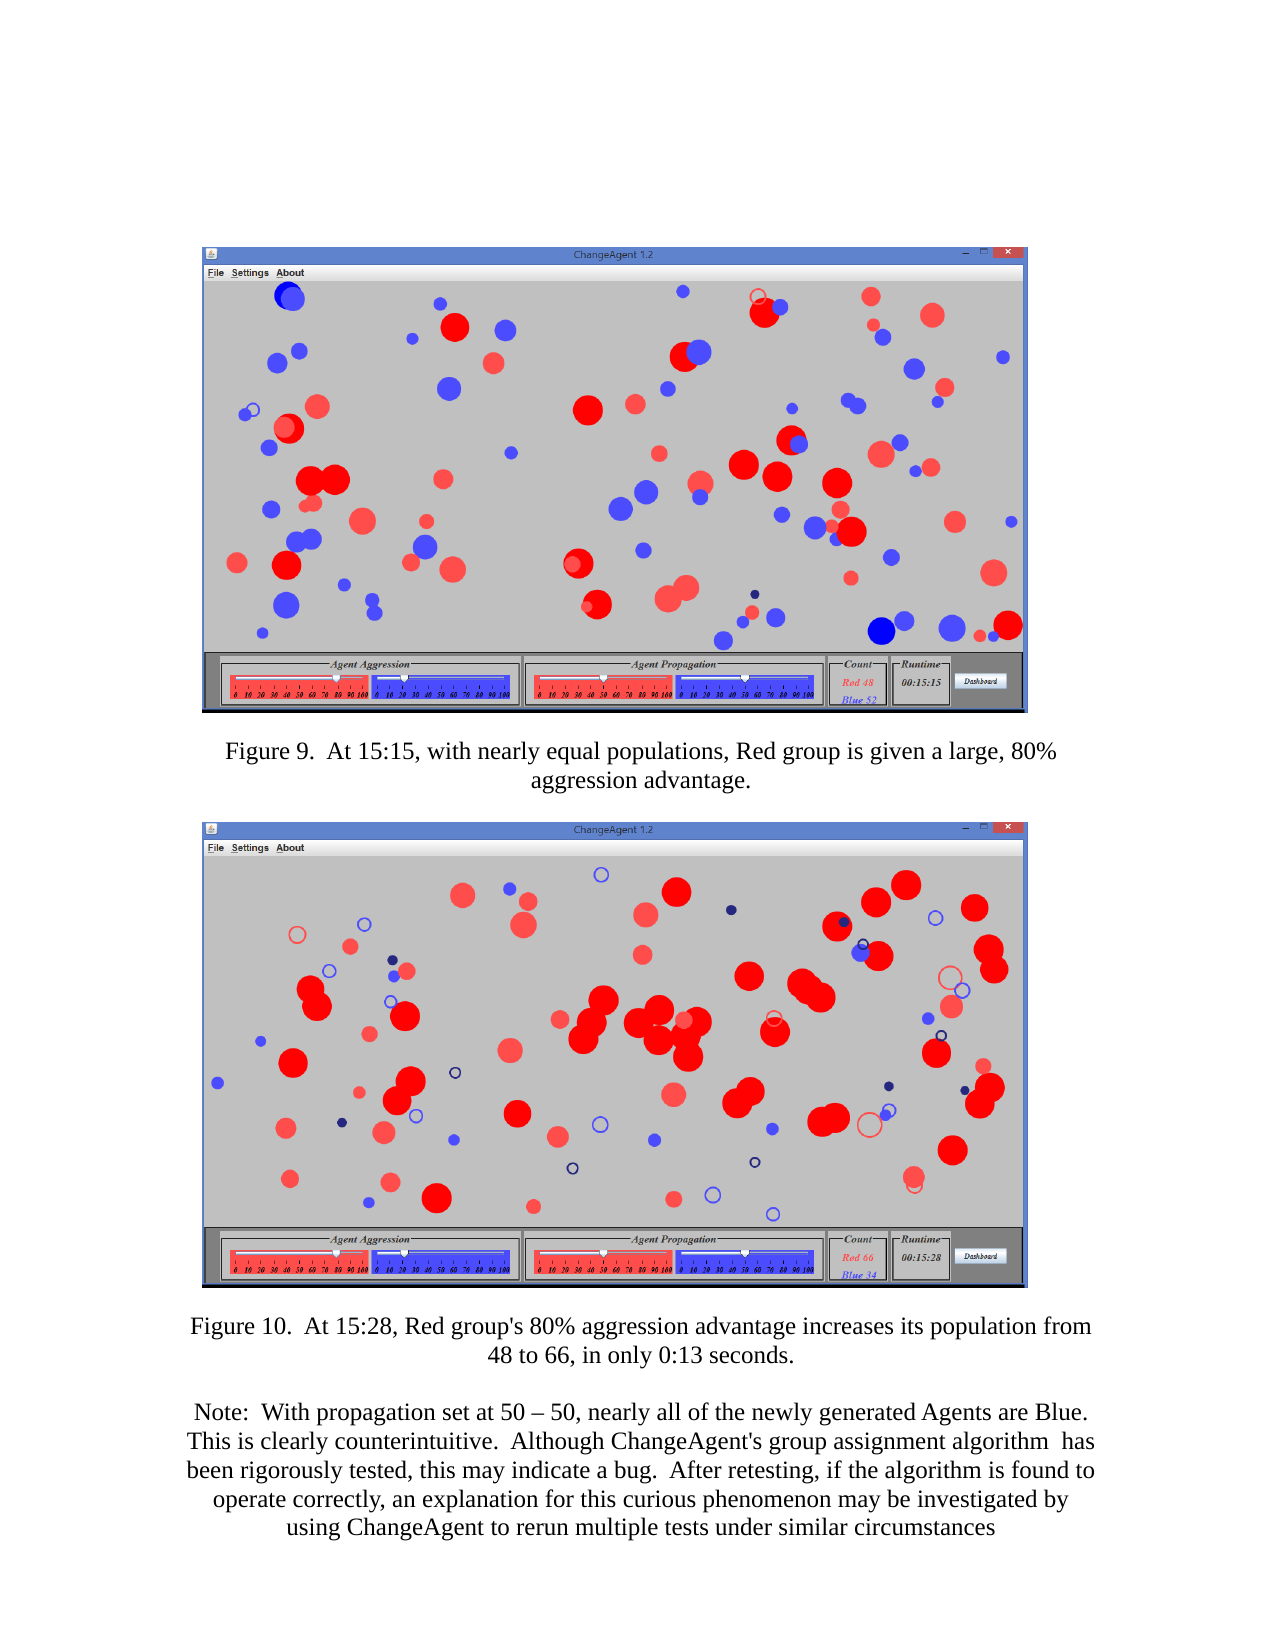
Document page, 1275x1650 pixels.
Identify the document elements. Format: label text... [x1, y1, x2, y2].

picture [202, 822, 1028, 1288]
text Note: With propagation set at 50 – 50, nearly all of the newly generated Agents are Blue. This is clearly counterintuitive. Although ChangeAgent's group assignment algorithm has been rigorously tested, this may indicate a bug. After retesting, if the algorithm is found to operate correctly, an explanation for this curious phenomenon may be investigated by using ChangeAgent to rerun multiple tests under similar circumstances [186, 1397, 1096, 1541]
text Figure 10. At 15:28, Red group's 80% aggression advantage increases its population from 48 to 66, in only 0:13 seconds. [186, 1311, 1096, 1369]
text Figure 9. At 15:15, with nearly equal populations, Red group is given a large, 80% aggression advantage. [186, 736, 1096, 794]
picture [202, 247, 1028, 713]
